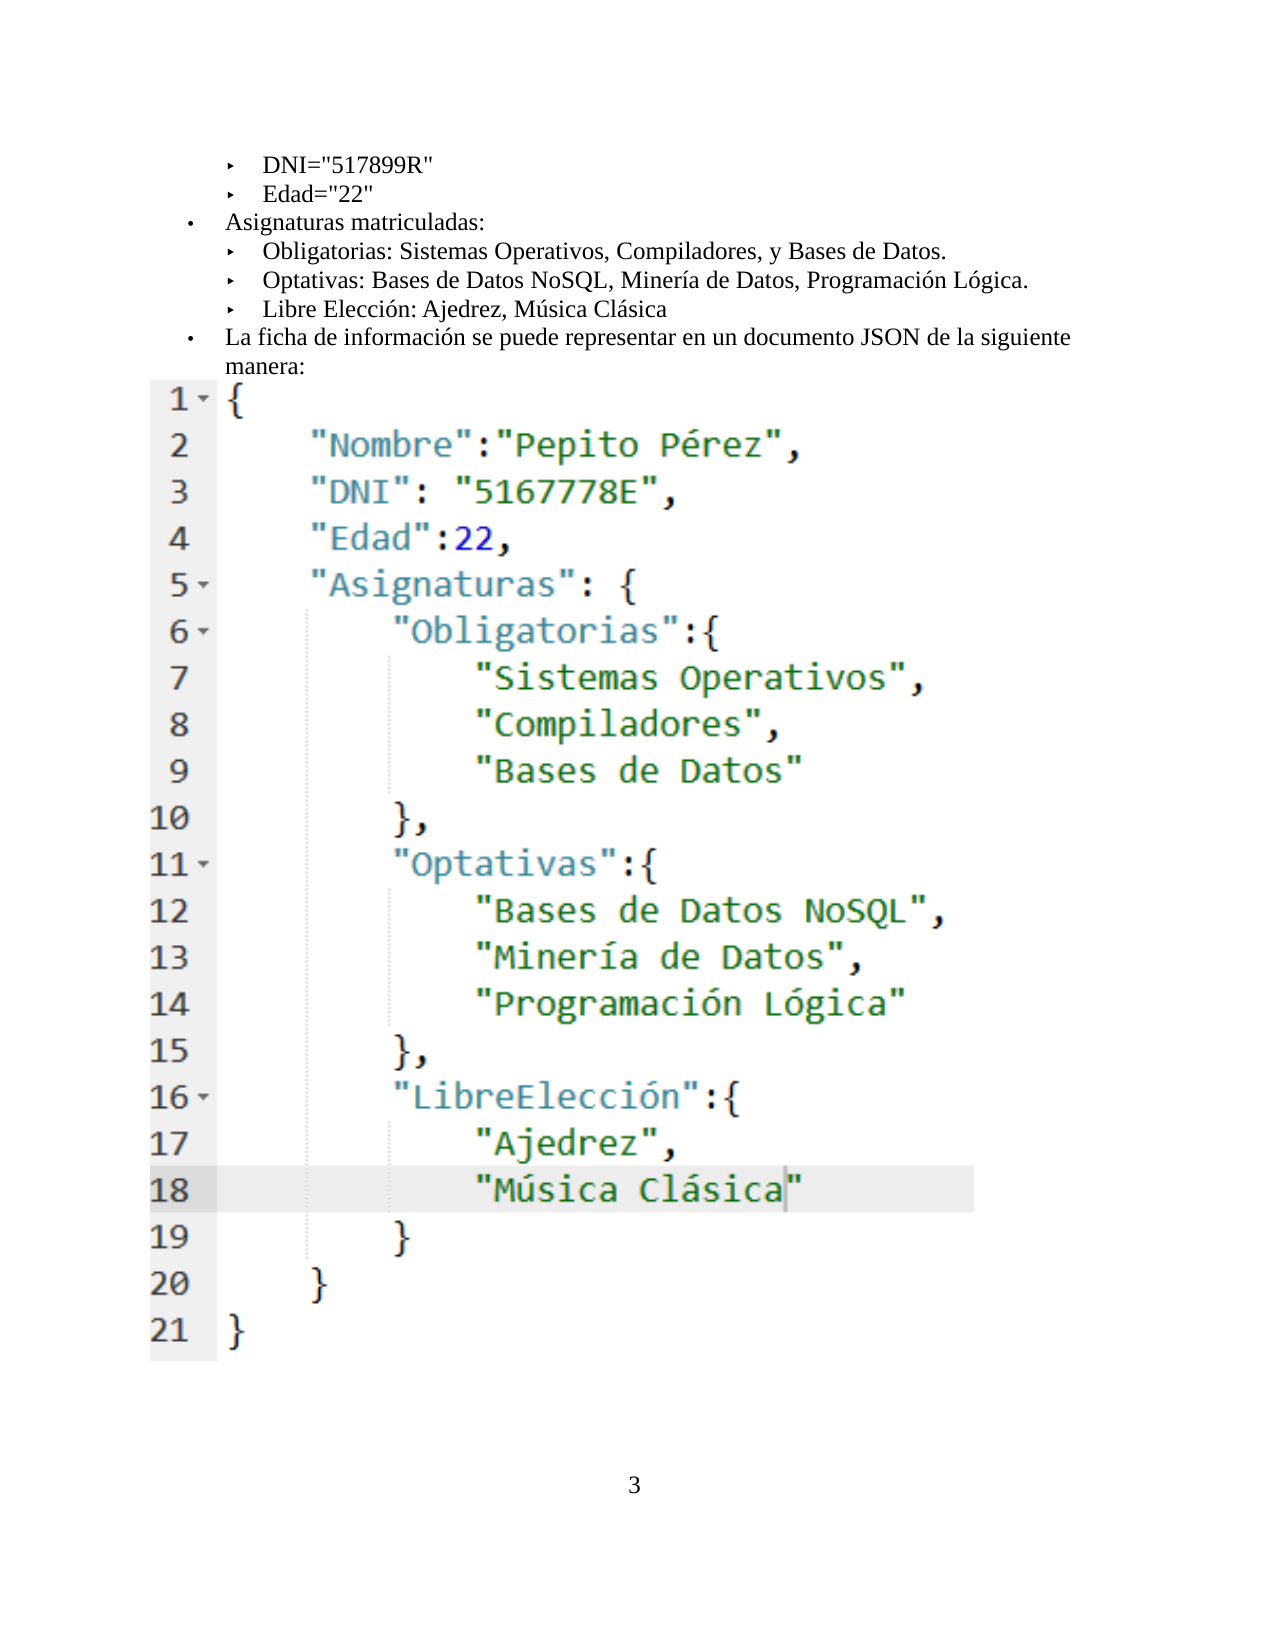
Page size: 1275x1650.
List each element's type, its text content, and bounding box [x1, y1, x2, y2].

list Optativas: Bases de Datos NoSQL, Minería de Datos, Programación Lógica. [225, 265, 1125, 294]
list Libre Elección: Ajedrez, Música Clásica [225, 294, 1125, 322]
list Edad="22" [225, 179, 1125, 207]
list DNI="517899R" [225, 150, 1125, 179]
list La ficha de información se puede representar en un documento JSON de la siguiente manera: [187, 322, 1125, 380]
picture [150, 380, 974, 1361]
list Obligatorias: Sistemas Operativos, Compiladores, y Bases de Datos. [225, 236, 1125, 265]
list Asignaturas matriculadas: [187, 207, 1125, 236]
